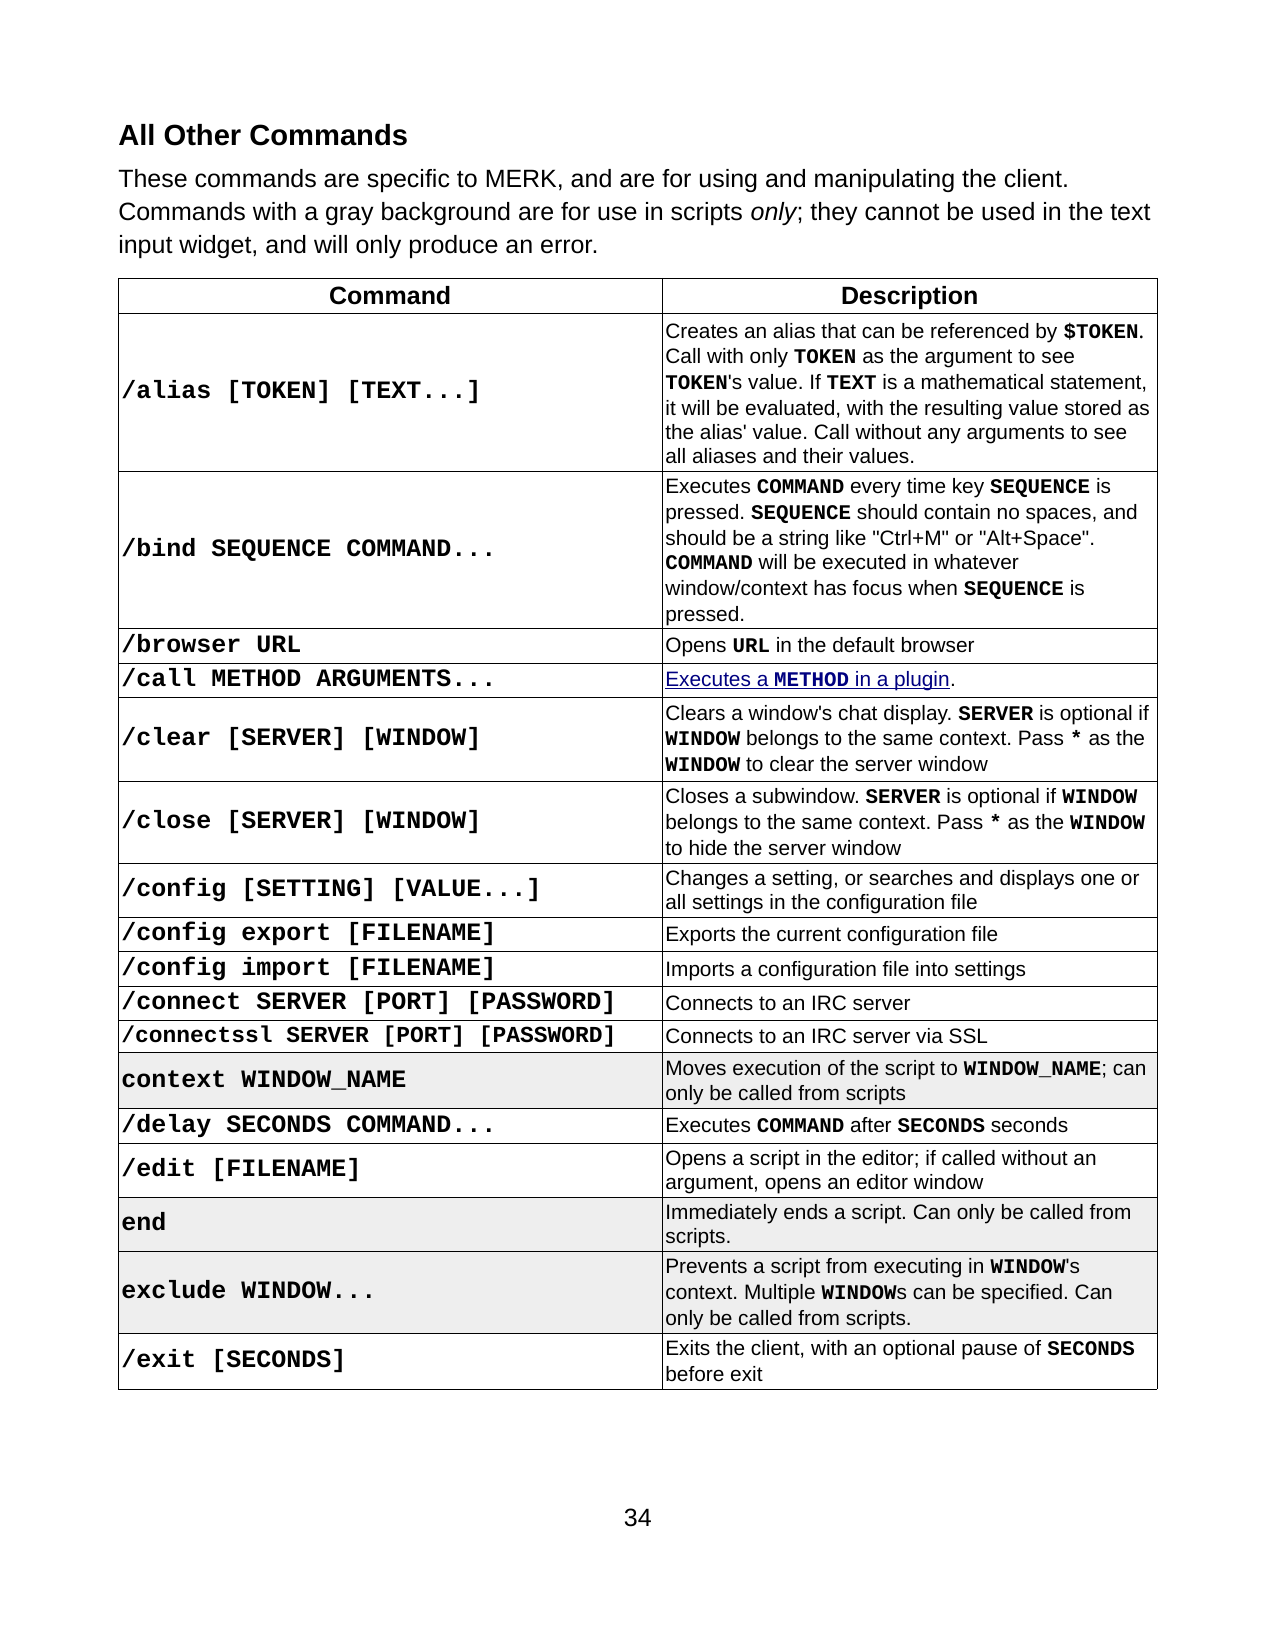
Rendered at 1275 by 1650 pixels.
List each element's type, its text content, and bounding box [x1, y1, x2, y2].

table_cell Executes a METHOD in a plugin. [663, 664, 1157, 697]
table_cell Opens URL in the default browser [663, 629, 1157, 663]
table_cell /edit [FILENAME] [119, 1144, 662, 1197]
table_cell Changes a setting, or searches and displays one or all settings in the configuration file [663, 864, 1157, 917]
table_cell Moves execution of the script to WINDOW_NAME; can only be called from scripts [663, 1053, 1157, 1108]
table_cell /bind SEQUENCE COMMAND... [119, 472, 662, 628]
table_cell /close [SERVER] [WINDOW] [119, 782, 662, 863]
table_header Description [663, 279, 1157, 313]
table_cell Executes COMMAND after SECONDS seconds [663, 1109, 1157, 1143]
table_cell end [119, 1198, 662, 1251]
table_cell Clears a window's chat display. SERVER is optional if WINDOW belongs to the same context. Pass * as the WINDOW to clear the server window [663, 698, 1157, 781]
table_cell Prevents a script from executing in WINDOW's context. Multiple WINDOWs can be specified. Can only be called from scripts. [663, 1252, 1157, 1333]
table_cell Exports the current configuration file [663, 918, 1157, 951]
table_cell exclude WINDOW... [119, 1252, 662, 1333]
table_cell /exit [SECONDS] [119, 1334, 662, 1388]
table_cell Closes a subwindow. SERVER is optional if WINDOW belongs to the same context. Pass * as the WINDOW to hide the server window [663, 782, 1157, 863]
table_cell /clear [SERVER] [WINDOW] [119, 698, 662, 781]
table_cell Imports a configuration file into settings [663, 952, 1157, 986]
table_cell /connectssl SERVER [PORT] [PASSWORD] [119, 1021, 662, 1052]
table_cell Opens a script in the editor; if called without an argument, opens an editor window [663, 1144, 1157, 1197]
table_cell context WINDOW_NAME [119, 1053, 662, 1108]
table_cell /config [SETTING] [VALUE...] [119, 864, 662, 917]
subtitle All Other Commands [118, 118, 1157, 152]
text These commands are specific to MERK, and are for using and manipulating the client. Commands with a gray background are for use in scripts only; they cannot be used in the text input widget, and will only produce an error. [118, 164, 1157, 259]
table_cell Executes COMMAND every time key SEQUENCE is pressed. SEQUENCE should contain no spaces, and should be a string like "Ctrl+M" or "Alt+Space". COMMAND will be executed in whatever window/context has focus when SEQUENCE is pressed. [663, 472, 1157, 628]
table_cell /delay SECONDS COMMAND... [119, 1109, 662, 1143]
table_cell /connect SERVER [PORT] [PASSWORD] [119, 987, 662, 1020]
table_cell Exits the client, with an optional pause of SECONDS before exit [663, 1334, 1157, 1388]
table_cell /config export [FILENAME] [119, 918, 662, 951]
table_header Command [119, 279, 662, 313]
table_cell /call METHOD ARGUMENTS... [119, 664, 662, 697]
table_cell Connects to an IRC server via SSL [663, 1021, 1157, 1052]
table_cell Connects to an IRC server [663, 987, 1157, 1020]
table_cell Immediately ends a script. Can only be called from scripts. [663, 1198, 1157, 1251]
table_cell /alias [TOKEN] [TEXT...] [119, 314, 662, 471]
table_cell /browser URL [119, 629, 662, 663]
table_cell /config import [FILENAME] [119, 952, 662, 986]
table_cell Creates an alias that can be referenced by $TOKEN. Call with only TOKEN as the argument to see TOKEN's value. If TEXT is a mathematical statement, it will be evaluated, with the resulting value stored as the alias' value. Call without any arguments to see all aliases and their values. [663, 314, 1157, 471]
